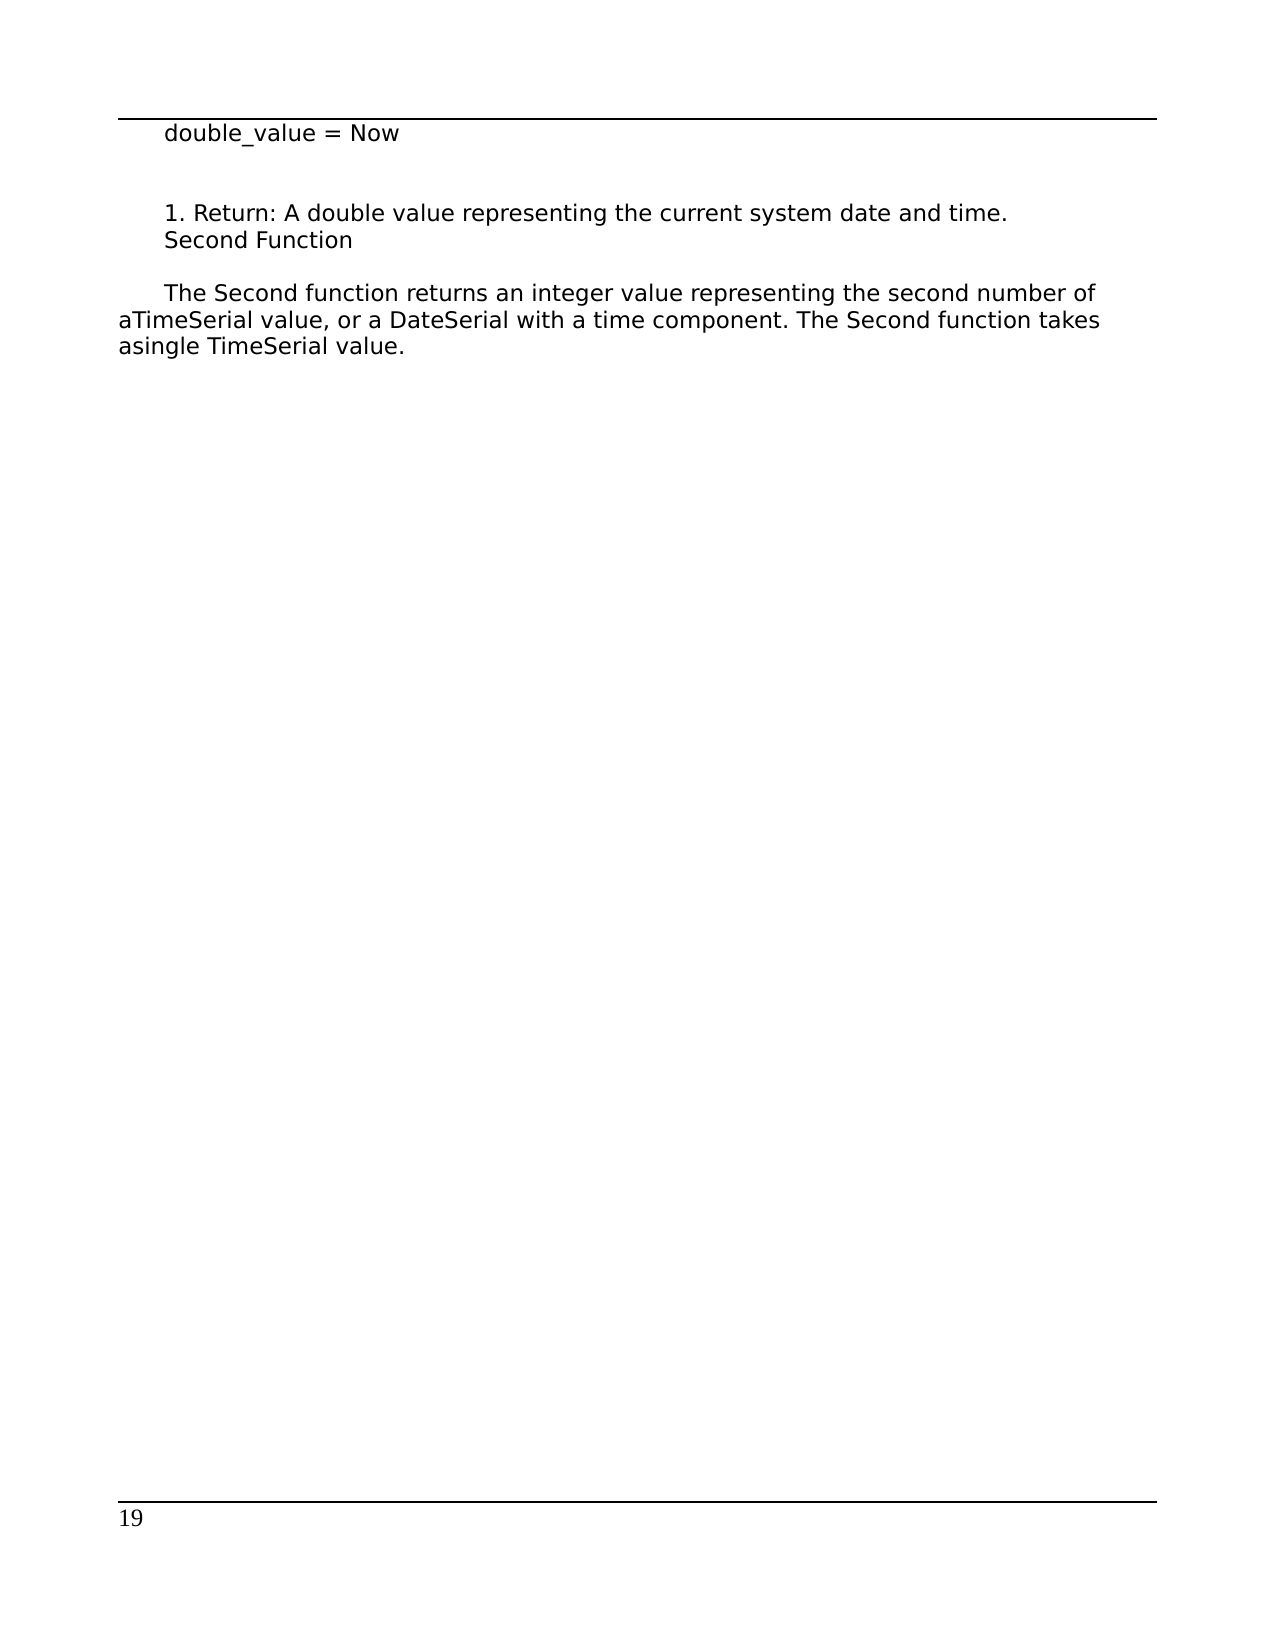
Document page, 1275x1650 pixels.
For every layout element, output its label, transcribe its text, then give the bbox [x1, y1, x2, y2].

text The Second function returns an integer value representing the second number of aTimeSerial value, or a DateSerial with a time component. The Second function takes asingle TimeSerial value. [118, 280, 1157, 360]
text double_value = Now [118, 120, 1157, 147]
text Second Function [118, 227, 1157, 253]
text 1. Return: A double value representing the current system date and time. [118, 200, 1157, 227]
